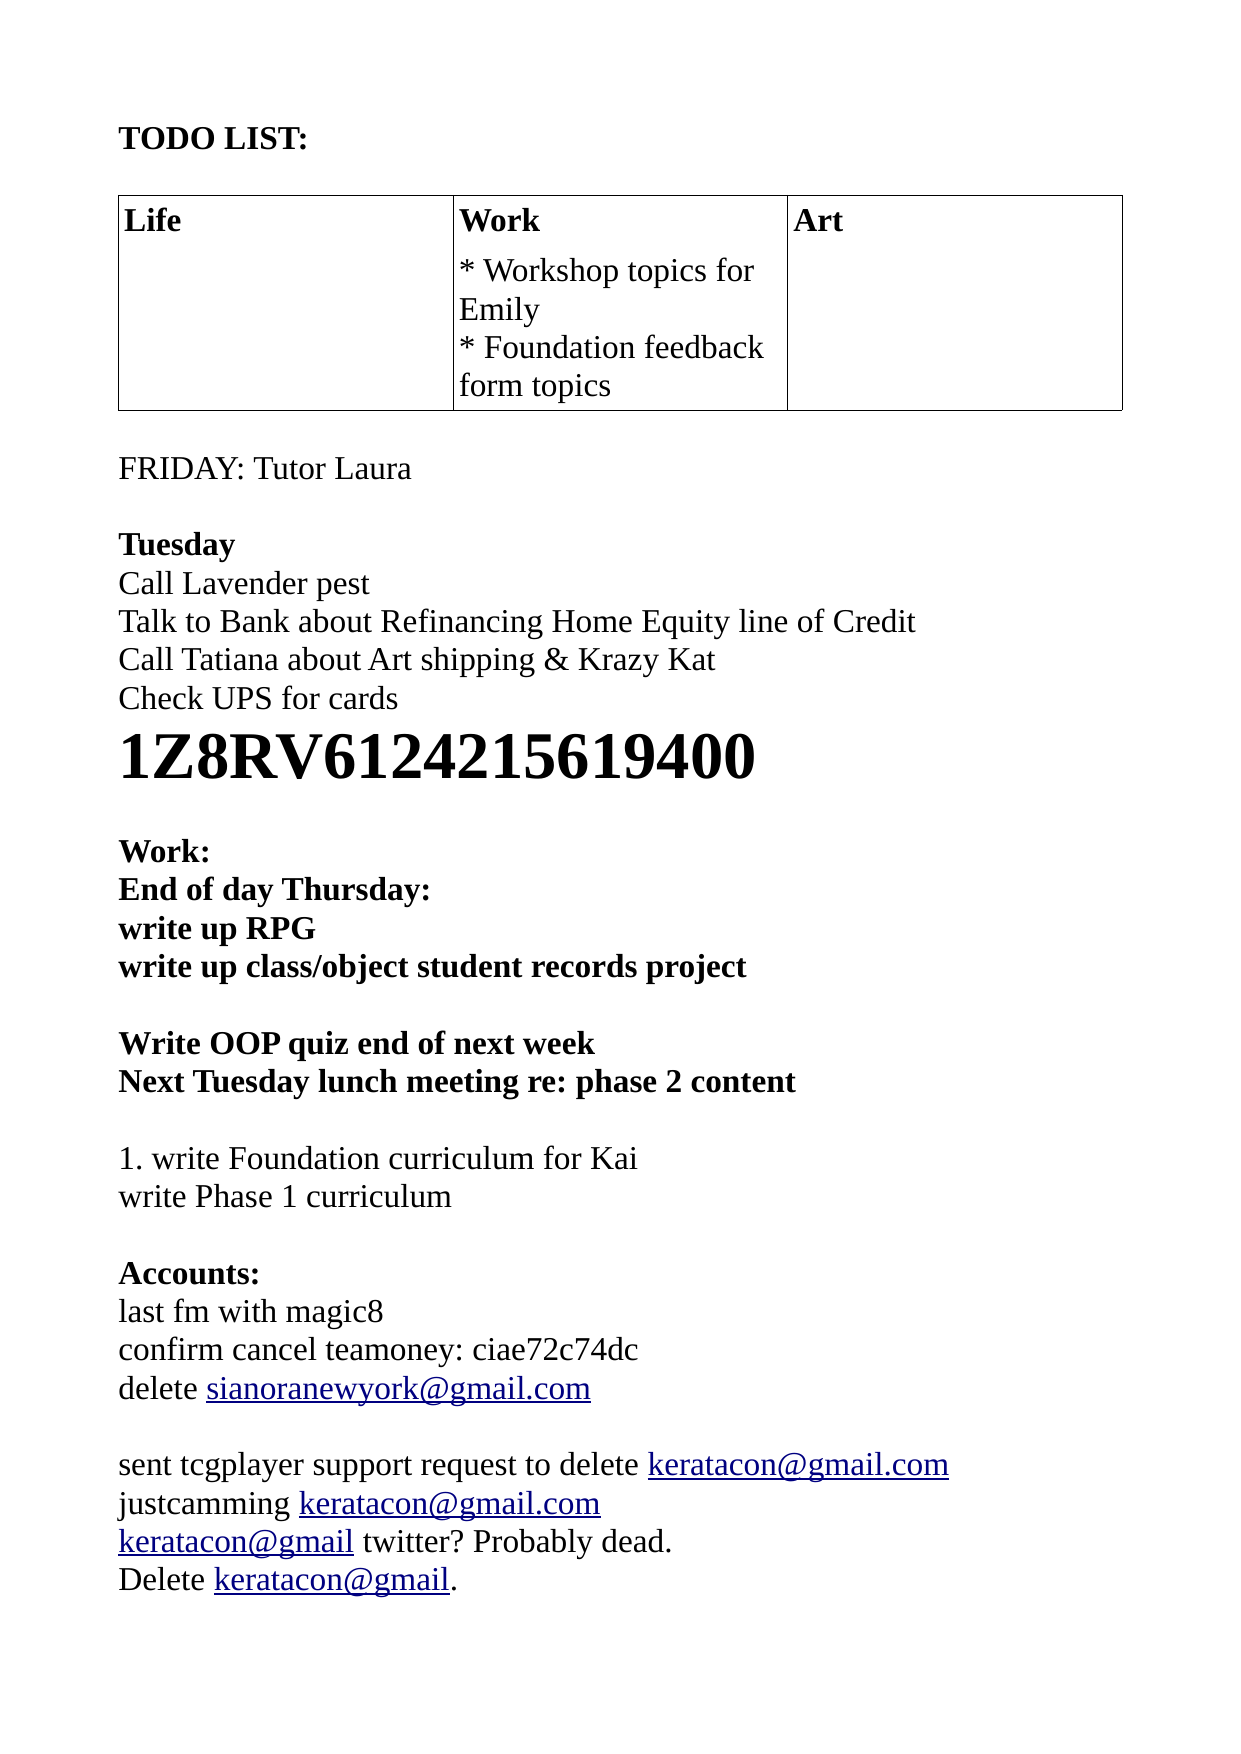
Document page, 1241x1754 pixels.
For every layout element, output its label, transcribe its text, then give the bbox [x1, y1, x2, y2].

text FRIDAY: Tutor Laura [118, 448, 1122, 486]
text Call Tatiana about Art shipping & Krazy Kat [118, 639, 1122, 678]
table_cell [788, 245, 1122, 409]
text 1. write Foundation curriculum for Kai [118, 1138, 1122, 1176]
text TODO LIST: [118, 118, 1122, 156]
text justcamming keratacon@gmail.com [118, 1483, 1122, 1521]
text Call Lavender pest [118, 563, 1122, 601]
table_cell * Workshop topics for Emily * Foundation feedback form topics [454, 245, 787, 409]
text confirm cancel teamoney: ciae72c74dc [118, 1329, 1122, 1368]
text Tuesday [118, 524, 1122, 563]
text End of day Thursday: write up RPG [118, 869, 1122, 946]
text Work: [118, 831, 1122, 869]
text last fm with magic8 [118, 1291, 1122, 1329]
text Write OOP quiz end of next week [118, 1023, 1122, 1061]
text write Phase 1 curriculum [118, 1176, 1122, 1214]
table_header Life [119, 196, 453, 245]
table_cell [119, 245, 453, 409]
text Talk to Bank about Refinancing Home Equity line of Credit [118, 601, 1122, 639]
text Check UPS for cards [118, 678, 1122, 716]
text delete sianoranewyork@gmail.com [118, 1368, 1122, 1406]
table_header Work [454, 196, 787, 245]
text sent tcgplayer support request to delete keratacon@gmail.com [118, 1444, 1122, 1483]
text Delete keratacon@gmail. [118, 1559, 1122, 1598]
text write up class/object student records project [118, 946, 1122, 984]
text Accounts: [118, 1253, 1122, 1291]
text keratacon@gmail twitter? Probably dead. [118, 1521, 1122, 1559]
table_header Art [788, 196, 1122, 245]
text 1Z8RV6124215619400 [118, 716, 1122, 831]
text Next Tuesday lunch meeting re: phase 2 content [118, 1061, 1122, 1099]
